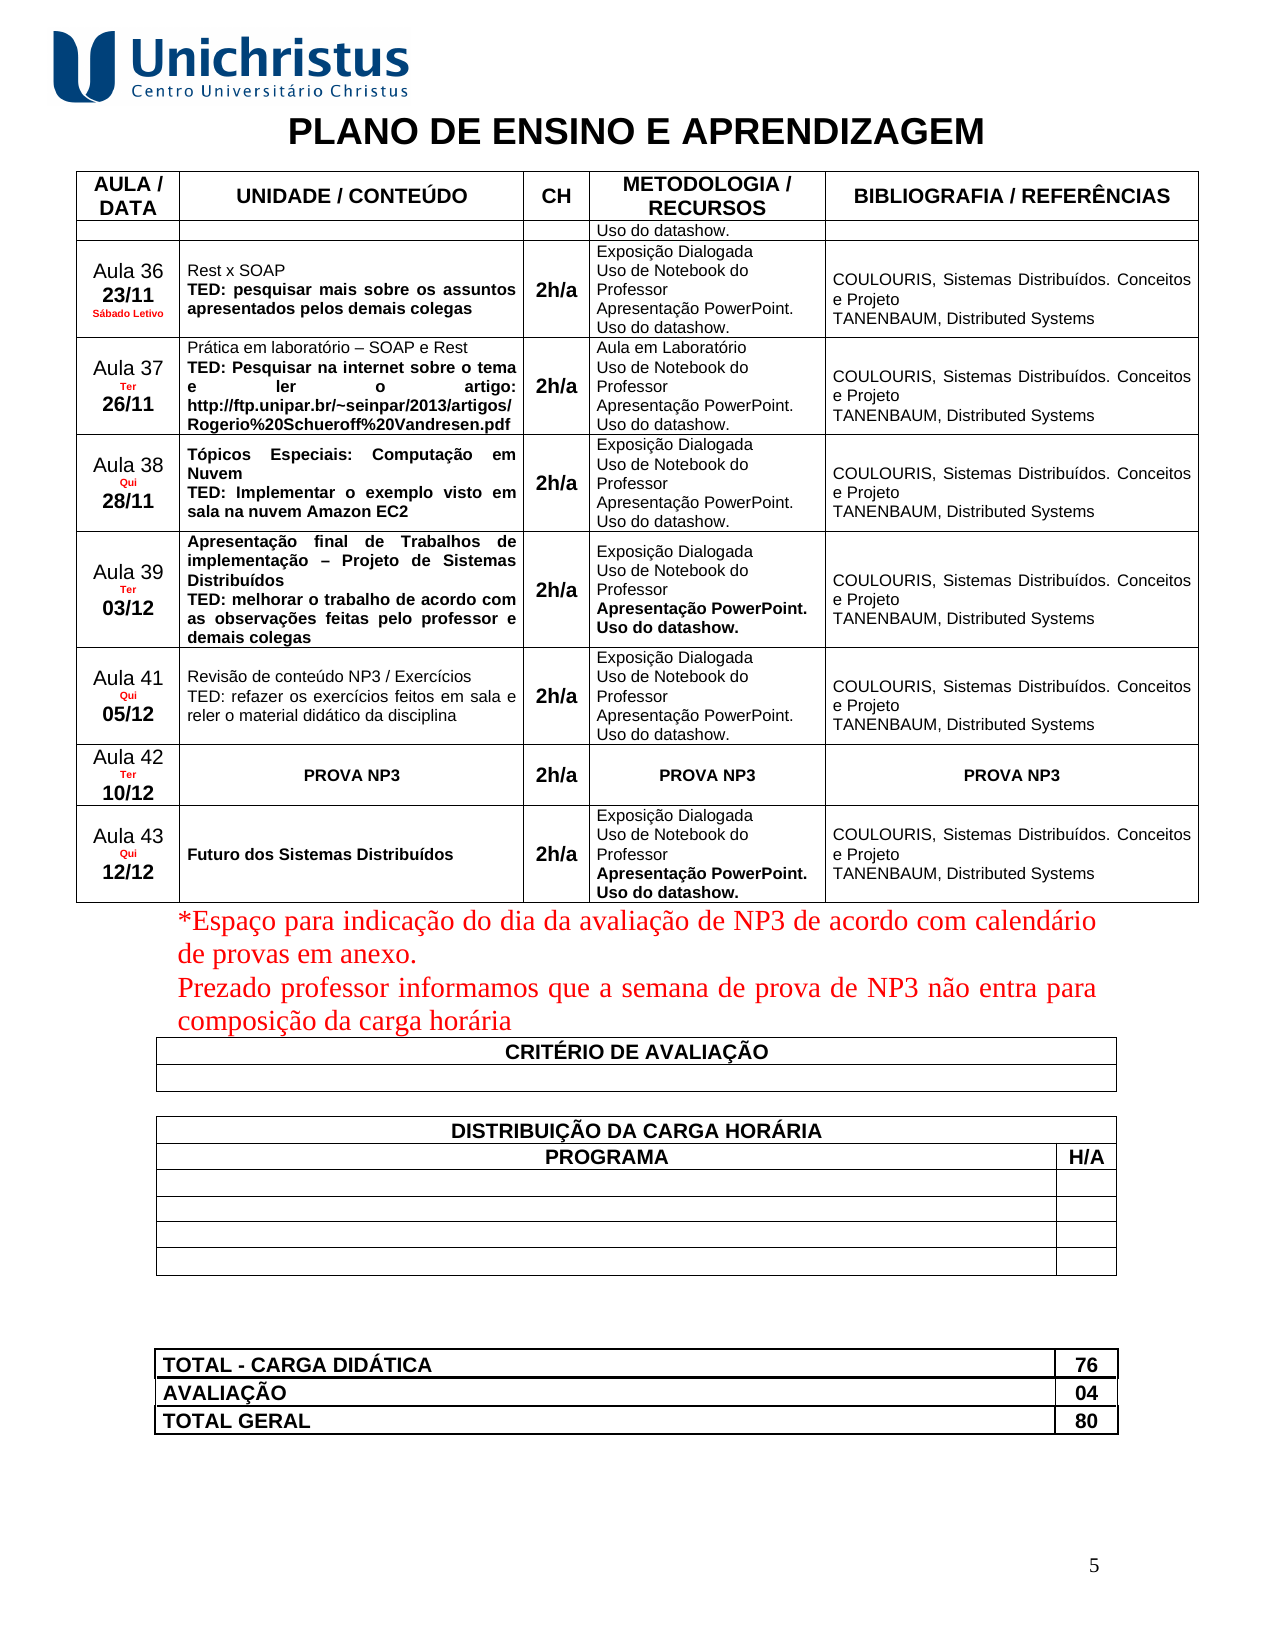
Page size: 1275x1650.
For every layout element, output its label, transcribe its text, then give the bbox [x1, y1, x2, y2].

table_cell PROVA NP3 [826, 745, 1198, 805]
table_cell PROVA NP3 [590, 745, 825, 805]
table_header AULA / DATA [77, 172, 179, 220]
table_header BIBLIOGRAFIA / REFERÊNCIAS [826, 172, 1198, 220]
table_cell COULOURIS, Sistemas Distribuídos. Conceitos e Projeto TANENBAUM, Distributed Systems [826, 435, 1198, 531]
table_cell Aula 42 Ter 10/12 [77, 745, 179, 805]
table_header DISTRIBUIÇÃO DA CARGA HORÁRIA [157, 1117, 1116, 1143]
table_cell Aula 37 Ter 26/11 [77, 338, 179, 434]
table_cell Exposição Dialogada Uso de Notebook do Professor Apresentação PowerPoint. Uso do datashow. [590, 648, 825, 744]
table_cell Tópicos Especiais: Computação em Nuvem TED: Implementar o exemplo visto em sala na nuvem Amazon EC2 [180, 435, 523, 531]
table_cell 2h/a [524, 435, 589, 531]
table_cell [157, 1065, 1116, 1091]
table_header TOTAL - CARGA DIDÁTICA [156, 1350, 1054, 1376]
table_cell [1057, 1197, 1116, 1221]
table_header 76 [1056, 1350, 1117, 1376]
table_cell COULOURIS, Sistemas Distribuídos. Conceitos e Projeto TANENBAUM, Distributed Systems [826, 648, 1198, 744]
table_cell COULOURIS, Sistemas Distribuídos. Conceitos e Projeto TANENBAUM, Distributed Systems [826, 241, 1198, 337]
table_cell TOTAL GERAL [156, 1406, 1054, 1433]
table_cell Aula 39 Ter 03/12 [77, 532, 179, 647]
table_cell 2h/a [524, 648, 589, 744]
table_cell AVALIAÇÃO [156, 1377, 1055, 1404]
table_cell Exposição Dialogada Uso de Notebook do Professor Apresentação PowerPoint. Uso do datashow. [590, 806, 825, 902]
table_cell Prática em laboratório – SOAP e Rest TED: Pesquisar na internet sobre o tema e ler o artigo: http://ftp.unipar.br/~seinpar/2013/artigos/Rogerio%20Schueroff%20Vandresen.pdf [180, 338, 523, 434]
table_cell [77, 221, 179, 240]
table_cell Rest x SOAP TED: pesquisar mais sobre os assuntos apresentados pelos demais colegas [180, 241, 523, 337]
table_cell 2h/a [524, 532, 589, 647]
table_cell [157, 1222, 1056, 1247]
table_cell 2h/a [524, 745, 589, 805]
picture [47, 27, 411, 106]
table_cell 2h/a [524, 806, 589, 902]
table_cell Revisão de conteúdo NP3 / Exercícios TED: refazer os exercícios feitos em sala e reler o material didático da disciplina [180, 648, 523, 744]
table_header CRITÉRIO DE AVALIAÇÃO [157, 1038, 1116, 1063]
table_cell Aula 38 Qui 28/11 [77, 435, 179, 531]
table_cell PROVA NP3 [180, 745, 523, 805]
table_cell Aula 36 23/11 Sábado Letivo [77, 241, 179, 337]
table_cell COULOURIS, Sistemas Distribuídos. Conceitos e Projeto TANENBAUM, Distributed Systems [826, 532, 1198, 647]
table_cell Aula 43 Qui 12/12 [77, 806, 179, 902]
text Prezado professor informamos que a semana de prova de NP3 não entra para composição da carga horária [177, 970, 1098, 1037]
table_cell H/A [1057, 1144, 1116, 1169]
table_cell Futuro dos Sistemas Distribuídos [180, 806, 523, 902]
table_cell Exposição Dialogada Uso de Notebook do Professor Apresentação PowerPoint. Uso do datashow. [590, 241, 825, 337]
table_cell [1057, 1170, 1116, 1196]
table_cell [1057, 1248, 1116, 1275]
table_cell PROGRAMA [157, 1144, 1056, 1169]
table_cell [524, 221, 589, 240]
table_cell Exposição Dialogada Uso de Notebook do Professor Apresentação PowerPoint. Uso do datashow. [590, 532, 825, 647]
table_header METODOLOGIA / RECURSOS [590, 172, 825, 220]
table_cell Aula em Laboratório Uso de Notebook do Professor Apresentação PowerPoint. Uso do datashow. [590, 338, 825, 434]
table_cell Apresentação final de Trabalhos de implementação – Projeto de Sistemas Distribuídos TED: melhorar o trabalho de acordo com as observações feitas pelo professor e demais colegas [180, 532, 523, 647]
table_cell 2h/a [524, 241, 589, 337]
table_header UNIDADE / CONTEÚDO [180, 172, 523, 220]
table_cell [157, 1170, 1056, 1196]
table_cell Uso do datashow. [590, 221, 825, 240]
text *Espaço para indicação do dia da avaliação de NP3 de acordo com calendário de provas em anexo. [177, 903, 1098, 970]
table_cell 04 [1056, 1376, 1117, 1404]
table_cell [1057, 1222, 1116, 1247]
table_cell 2h/a [524, 338, 589, 434]
table_cell COULOURIS, Sistemas Distribuídos. Conceitos e Projeto TANENBAUM, Distributed Systems [826, 806, 1198, 902]
table_cell Exposição Dialogada Uso de Notebook do Professor Apresentação PowerPoint. Uso do datashow. [590, 435, 825, 531]
table_header CH [524, 172, 589, 220]
table_cell 80 [1056, 1405, 1117, 1433]
table_cell [180, 221, 523, 240]
table_cell Aula 41 Qui 05/12 [77, 648, 179, 744]
table_cell COULOURIS, Sistemas Distribuídos. Conceitos e Projeto TANENBAUM, Distributed Systems [826, 338, 1198, 434]
table_cell [157, 1197, 1056, 1221]
table_cell [157, 1248, 1056, 1275]
table_cell [826, 221, 1198, 240]
